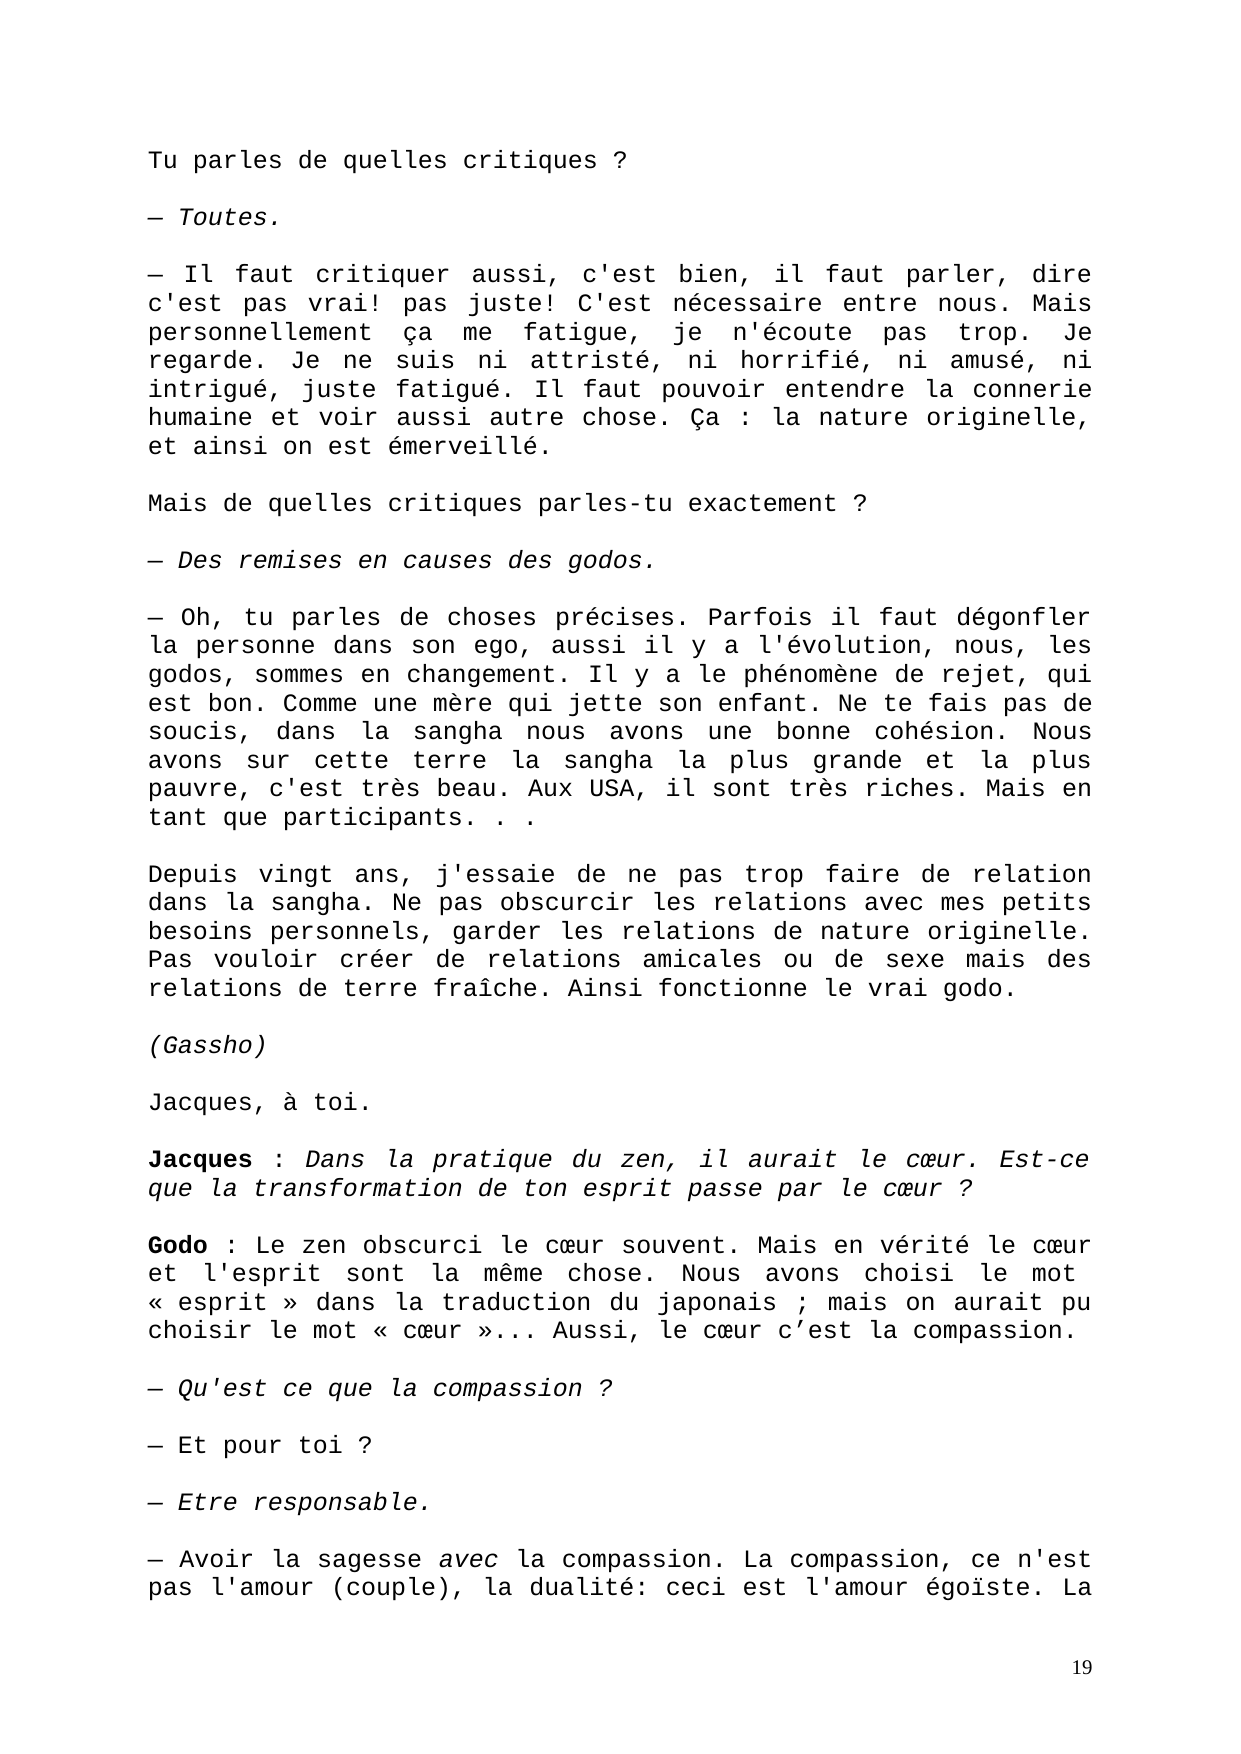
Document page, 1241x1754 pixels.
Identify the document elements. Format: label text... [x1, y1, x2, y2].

text (Gassho) [148, 1032, 1093, 1061]
text Jacques : Dans la pratique du zen, il aurait le cœur. Est-ce que la transformation de ton esprit passe par le cœur ? [148, 1147, 1093, 1204]
text Mais de quelles critiques parles-tu exactement ? [148, 490, 1093, 519]
text Jacques, à toi. [148, 1089, 1093, 1118]
text — Et pour toi ? [148, 1432, 1093, 1461]
text — Des remises en causes des godos. [148, 547, 1093, 576]
text Tu parles de quelles critiques ? [148, 148, 1093, 176]
text — Oh, tu parles de choses précises. Parfois il faut dégonfler la personne dans son ego, aussi il y a l'évolution, nous, les godos, sommes en changement. Il y a le phénomène de rejet, qui est bon. Comme une mère qui jette son enfant. Ne te fais pas de soucis, dans la sangha nous avons une bonne cohésion. Nous avons sur cette terre la sangha la plus grande et la plus pauvre, c'est très beau. Aux USA, il sont très riches. Mais en tant que participants. . . [148, 604, 1093, 833]
text — Il faut critiquer aussi, c'est bien, il faut parler, dire c'est pas vrai! pas juste! C'est nécessaire entre nous. Mais personnellement ça me fatigue, je n'écoute pas trop. Je regarde. Je ne suis ni attristé, ni horrifié, ni amusé, ni intrigué, juste fatigué. Il faut pouvoir entendre la connerie humaine et voir aussi autre chose. Ça : la nature originelle, et ainsi on est émerveillé. [148, 262, 1093, 462]
text — Avoir la sagesse avec la compassion. La compassion, ce n'est pas l'amour (couple), la dualité: ceci est l'amour égoïste. La [148, 1546, 1093, 1603]
text — Etre responsable. [148, 1489, 1093, 1518]
text Godo : Le zen obscurci le cœur souvent. Mais en vérité le cœur et l'esprit sont la même chose. Nous avons choisi le mot « esprit » dans la traduction du japonais ; mais on aurait pu choisir le mot « cœur »... Aussi, le cœur c’est la compassion. [148, 1232, 1093, 1346]
text — Qu'est ce que la compassion ? [148, 1375, 1093, 1403]
text Depuis vingt ans, j'essaie de ne pas trop faire de relation dans la sangha. Ne pas obscurcir les relations avec mes petits besoins personnels, garder les relations de nature originelle. Pas vouloir créer de relations amicales ou de sexe mais des relations de terre fraîche. Ainsi fonctionne le vrai godo. [148, 861, 1093, 1004]
text — Toutes. [148, 205, 1093, 233]
